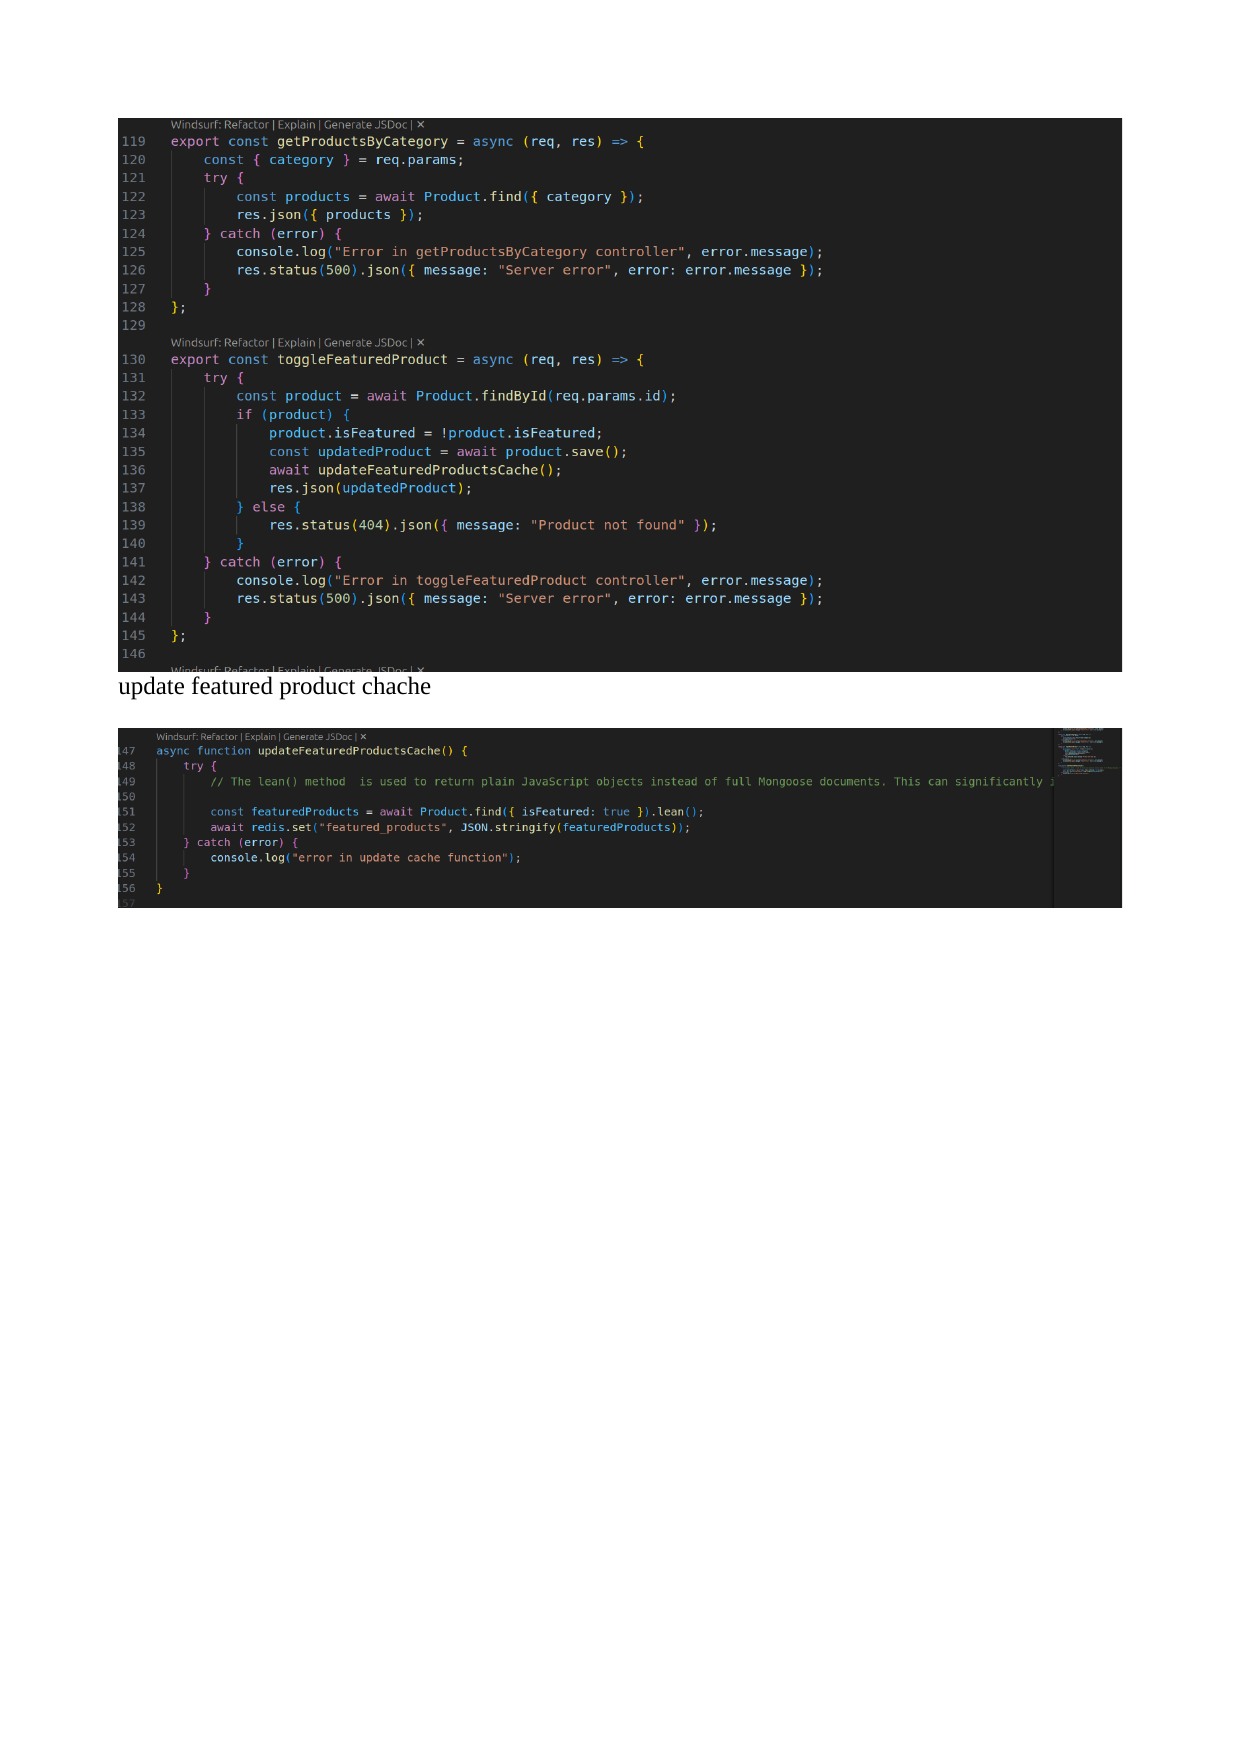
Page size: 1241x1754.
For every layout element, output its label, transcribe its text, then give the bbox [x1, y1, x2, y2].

text update featured product chache [118, 672, 1122, 700]
picture [118, 118, 1123, 672]
picture [118, 728, 1123, 908]
